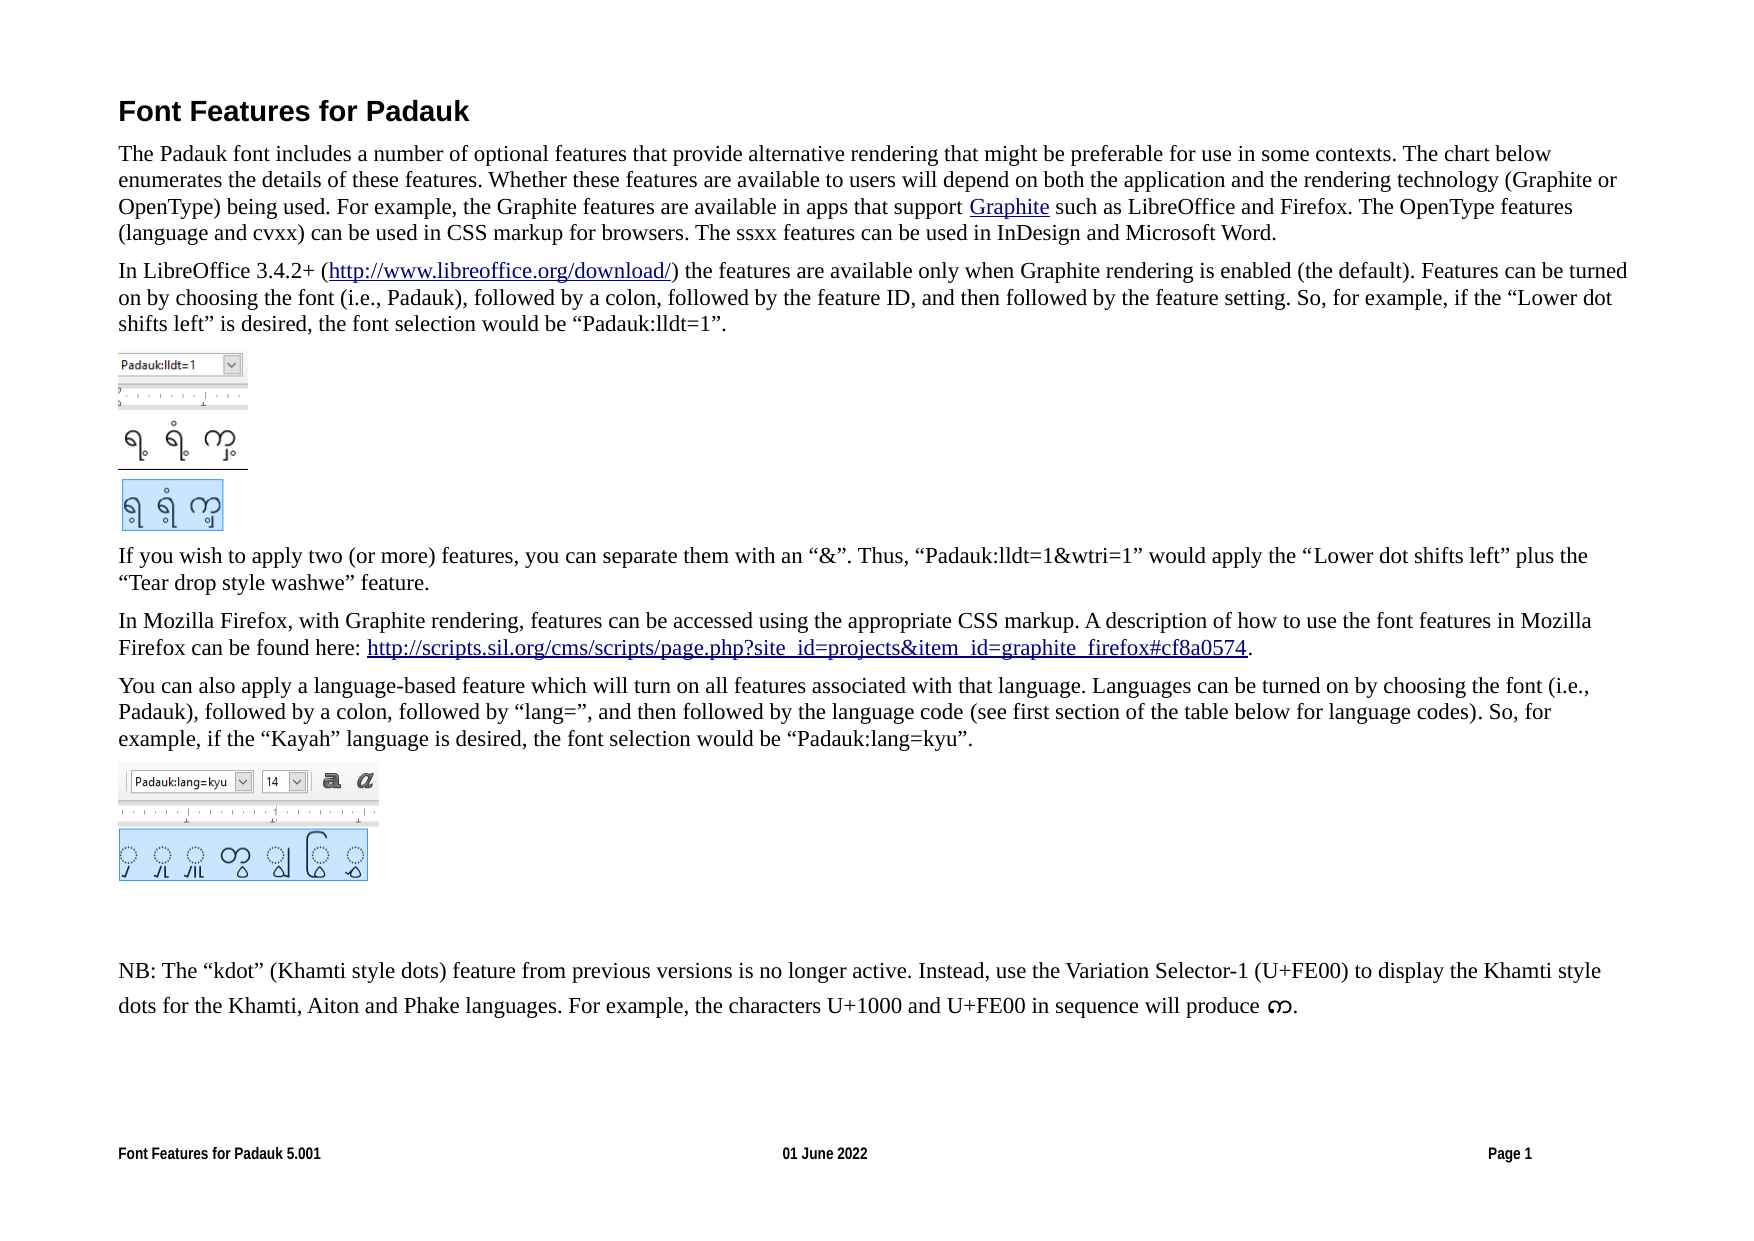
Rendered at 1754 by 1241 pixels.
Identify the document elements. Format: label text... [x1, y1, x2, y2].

text In Mozilla Firefox, with Graphite rendering, features can be accessed using the appropriate CSS markup. A description of how to use the font features in Mozilla Firefox can be found here: http://scripts.sil.org/cms/scripts/page.php?site_id=projects&item_id=graphite_firefox#cf8a0574. [118, 607, 1635, 660]
text The Padauk font includes a number of optional features that provide alternative rendering that might be preferable for use in some contexts. The chart below enumerates the details of these features. Whether these features are available to users will depend on both the application and the rendering technology (Graphite or OpenType) being used. For example, the Graphite features are available in apps that support Graphite such as LibreOffice and Firefox. The OpenType features (language and cvxx) can be used in CSS markup for browsers. The ssxx features can be used in InDesign and Microsoft Word. [118, 140, 1635, 245]
text If you wish to apply two (or more) features, you can separate them with an “&”. Thus, “Padauk:lldt=1&wtri=1” would apply the “Lower dot shifts left” plus the “Tear drop style washwe” feature. [118, 542, 1635, 595]
picture [118, 762, 379, 883]
text You can also apply a language-based feature which will turn on all features associated with that language. Languages can be turned on by choosing the font (i.e., Padauk), followed by a colon, followed by “lang=”, and then followed by the language code (see first section of the table below for language codes). So, for example, if the “Kayah” language is desired, the font selection would be “Padauk:lang=kyu”. [118, 672, 1635, 751]
picture [118, 348, 248, 534]
text NB: The “kdot” (Khamti style dots) feature from previous versions is no longer active. Instead, use the Variation Selector-1 (U+FE00) to display the Khamti style dots for the Khamti, Aiton and Phake languages. For example, the characters U+1000 and U+FE00 in sequence will produce က︀. [118, 957, 1635, 1033]
subtitle Font Features for Padauk [118, 94, 1635, 127]
text In LibreOffice 3.4.2+ (http://www.libreoffice.org/download/) the features are available only when Graphite rendering is enabled (the default). Features can be turned on by choosing the font (i.e., Padauk), followed by a colon, followed by the feature ID, and then followed by the feature setting. So, for example, if the “Lower dot shifts left” is desired, the font selection would be “Padauk:lldt=1”. [118, 257, 1635, 336]
